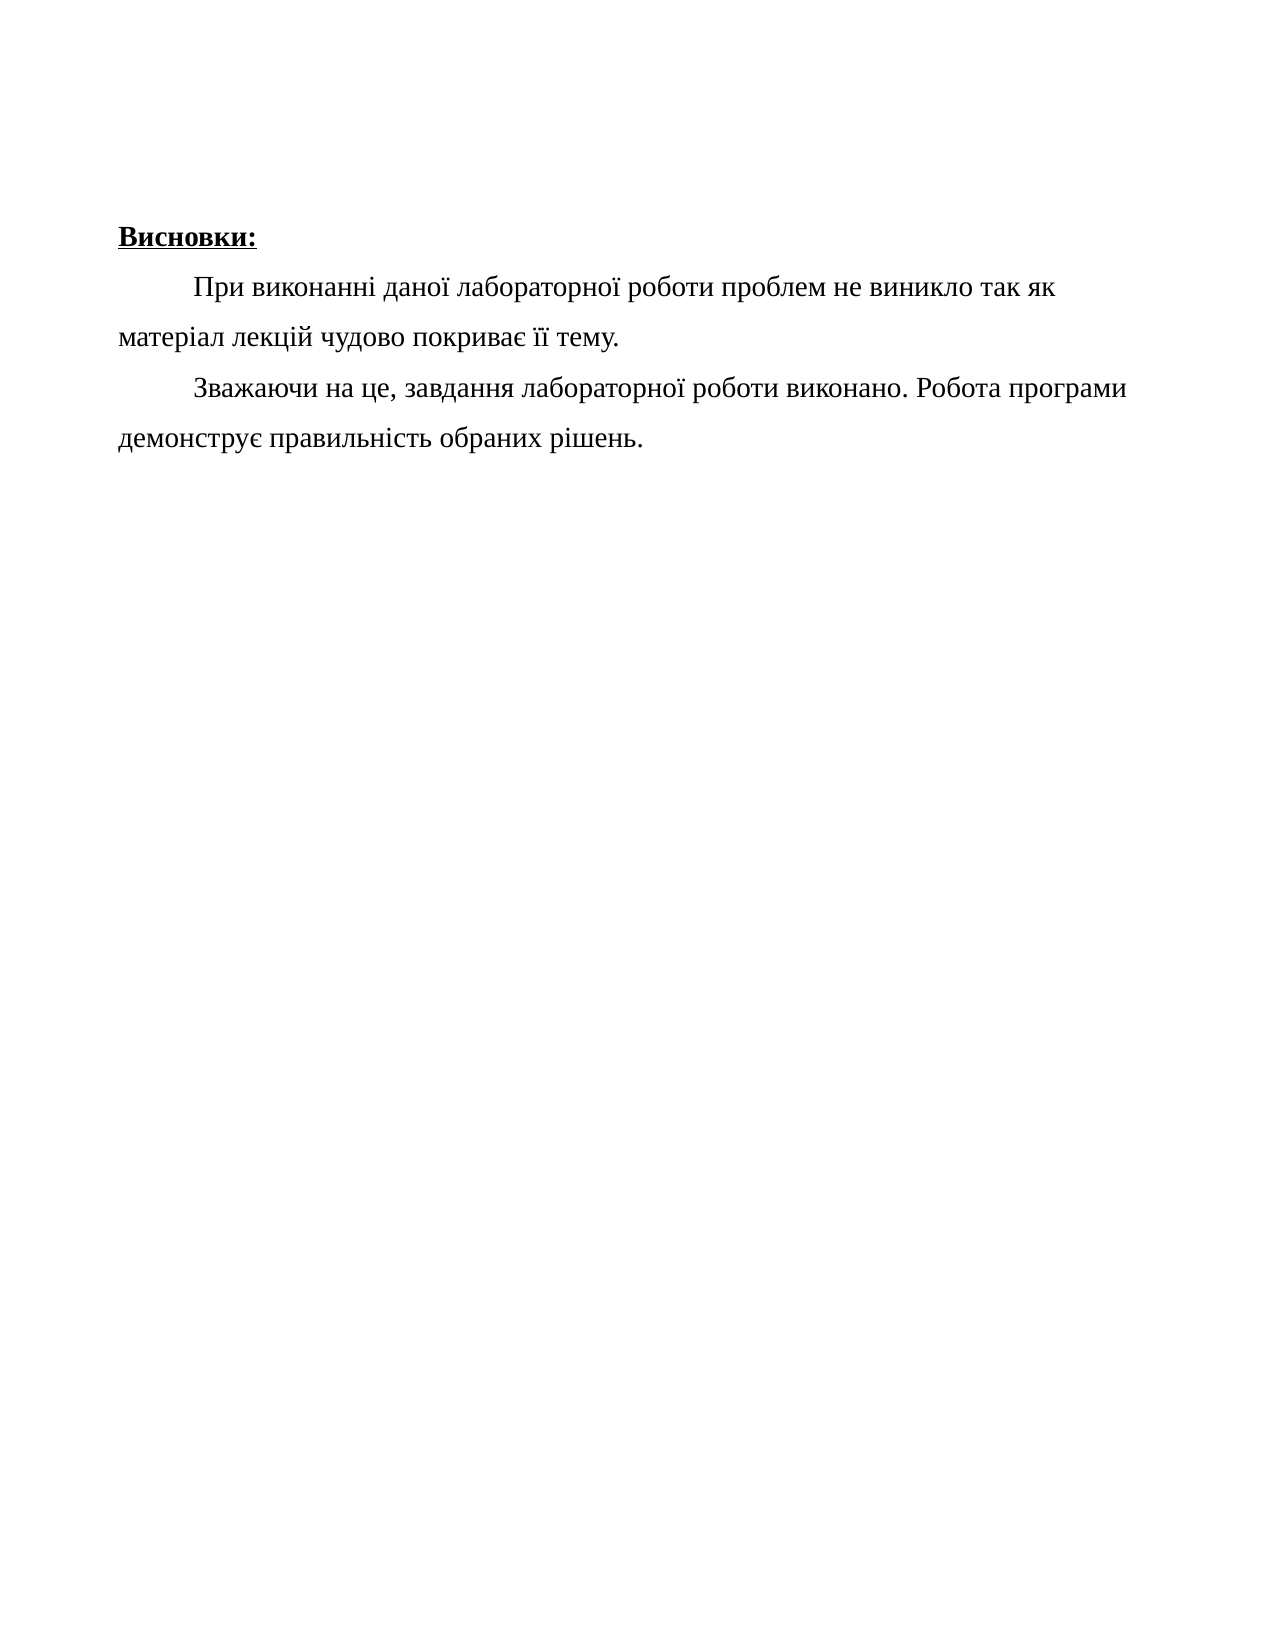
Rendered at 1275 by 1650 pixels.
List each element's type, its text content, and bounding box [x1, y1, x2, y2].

text Висновки: [118, 219, 1157, 252]
text Зважаючи на це, завдання лабораторної роботи виконано. Робота програми демонструє правильність обраних рішень. [118, 370, 1157, 453]
text При виконанні даної лабораторної роботи проблем не виникло так як матеріал лекцій чудово покриває її тему. [118, 269, 1157, 353]
